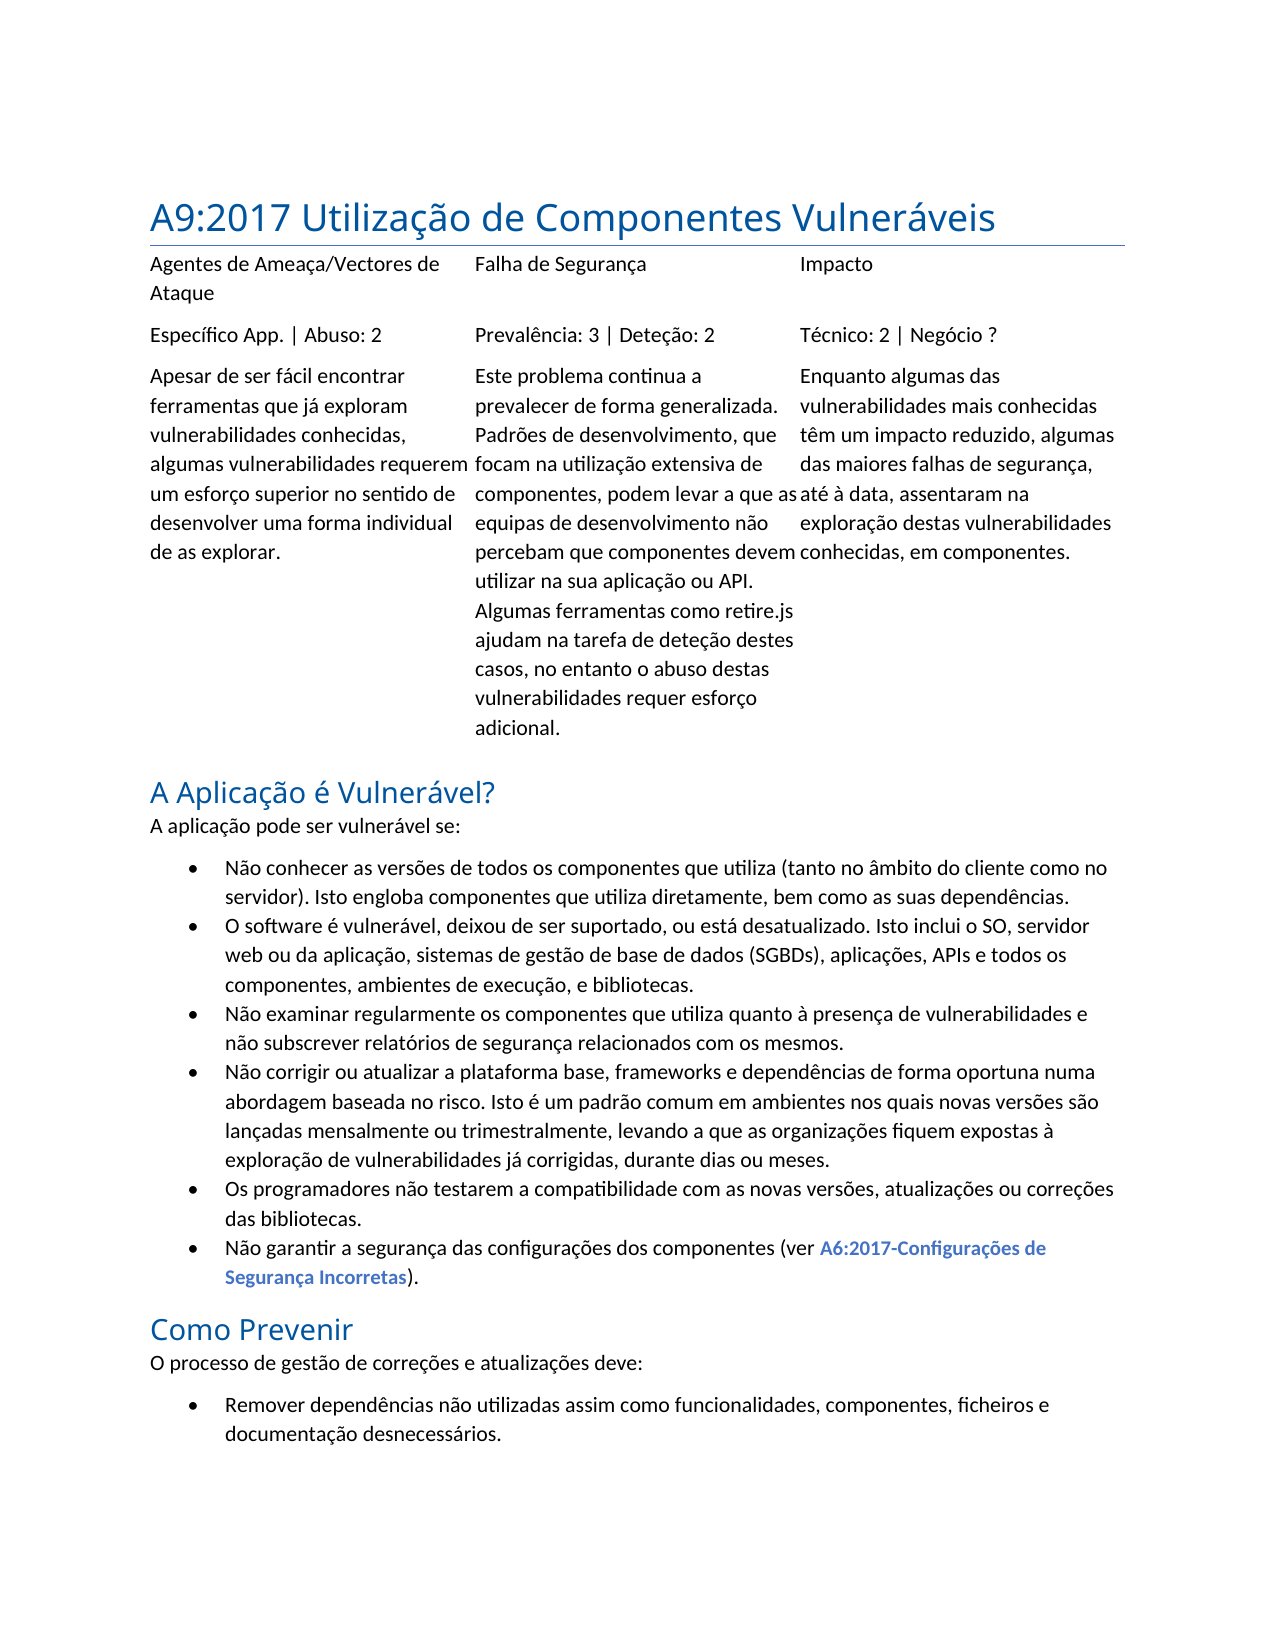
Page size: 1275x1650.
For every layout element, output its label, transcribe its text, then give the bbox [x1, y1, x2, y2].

table_cell Específico App. | Abuso: 2 [150, 321, 475, 363]
table_cell Técnico: 2 | Negócio ? [800, 321, 1125, 363]
table_cell Prevalência: 3 | Deteção: 2 [475, 321, 800, 363]
list Não garantir a segurança das configurações dos componentes (ver A6:2017-Configurações de Segurança Incorretas). [187, 1234, 1125, 1290]
list Não conhecer as versões de todos os componentes que utiliza (tanto no âmbito do cliente como no servidor). Isto engloba componentes que utiliza diretamente, bem como as suas dependências. [187, 854, 1125, 909]
list Não examinar regularmente os componentes que utiliza quanto à presença de vulnerabilidades e não subscrever relatórios de segurança relacionados com os mesmos. [187, 1000, 1125, 1056]
subtitle A Aplicação é Vulnerável? [150, 772, 1125, 812]
list O software é vulnerável, deixou de ser suportado, ou está desatualizado. Isto inclui o SO, servidor web ou da aplicação, sistemas de gestão de base de dados (SGBDs), aplicações, APIs e todos os componentes, ambientes de execução, e bibliotecas. [187, 912, 1125, 997]
table_header Agentes de Ameaça/Vectores de Ataque [150, 250, 475, 321]
list Não corrigir ou atualizar a plataforma base, frameworks e dependências de forma oportuna numa abordagem baseada no risco. Isto é um padrão comum em ambientes nos quais novas versões são lançadas mensalmente ou trimestralmente, levando a que as organizações fiquem expostas à exploração de vulnerabilidades já corrigidas, durante dias ou meses. [187, 1058, 1125, 1173]
table_header Falha de Segurança [475, 250, 800, 321]
table_header Impacto [800, 250, 1125, 321]
text A aplicação pode ser vulnerável se: [150, 812, 1125, 838]
table_cell Apesar de ser fácil encontrar ferramentas que já exploram vulnerabilidades conhecidas, algumas vulnerabilidades requerem um esforço superior no sentido de desenvolver uma forma individual de as explorar. [150, 363, 475, 756]
table_cell Enquanto algumas das vulnerabilidades mais conhecidas têm um impacto reduzido, algumas das maiores falhas de segurança, até à data, assentaram na exploração destas vulnerabilidades conhecidas, em componentes. [800, 363, 1125, 756]
list Remover dependências não utilizadas assim como funcionalidades, componentes, ficheiros e documentação desnecessários. [187, 1391, 1125, 1447]
subtitle A9:2017 Utilização de Componentes Vulneráveis [150, 192, 1125, 245]
list Os programadores não testarem a compatibilidade com as novas versões, atualizações ou correções das bibliotecas. [187, 1176, 1125, 1232]
table_cell Este problema continua a prevalecer de forma generalizada. Padrões de desenvolvimento, que focam na utilização extensiva de componentes, podem levar a que as equipas de desenvolvimento não percebam que componentes devem utilizar na sua aplicação ou API. Algumas ferramentas como retire.js ajudam na tarefa de deteção destes casos, no entanto o abuso destas vulnerabilidades requer esforço adicional. [475, 363, 800, 756]
text O processo de gestão de correções e atualizações deve: [150, 1349, 1125, 1376]
subtitle Como Prevenir [150, 1309, 1125, 1349]
